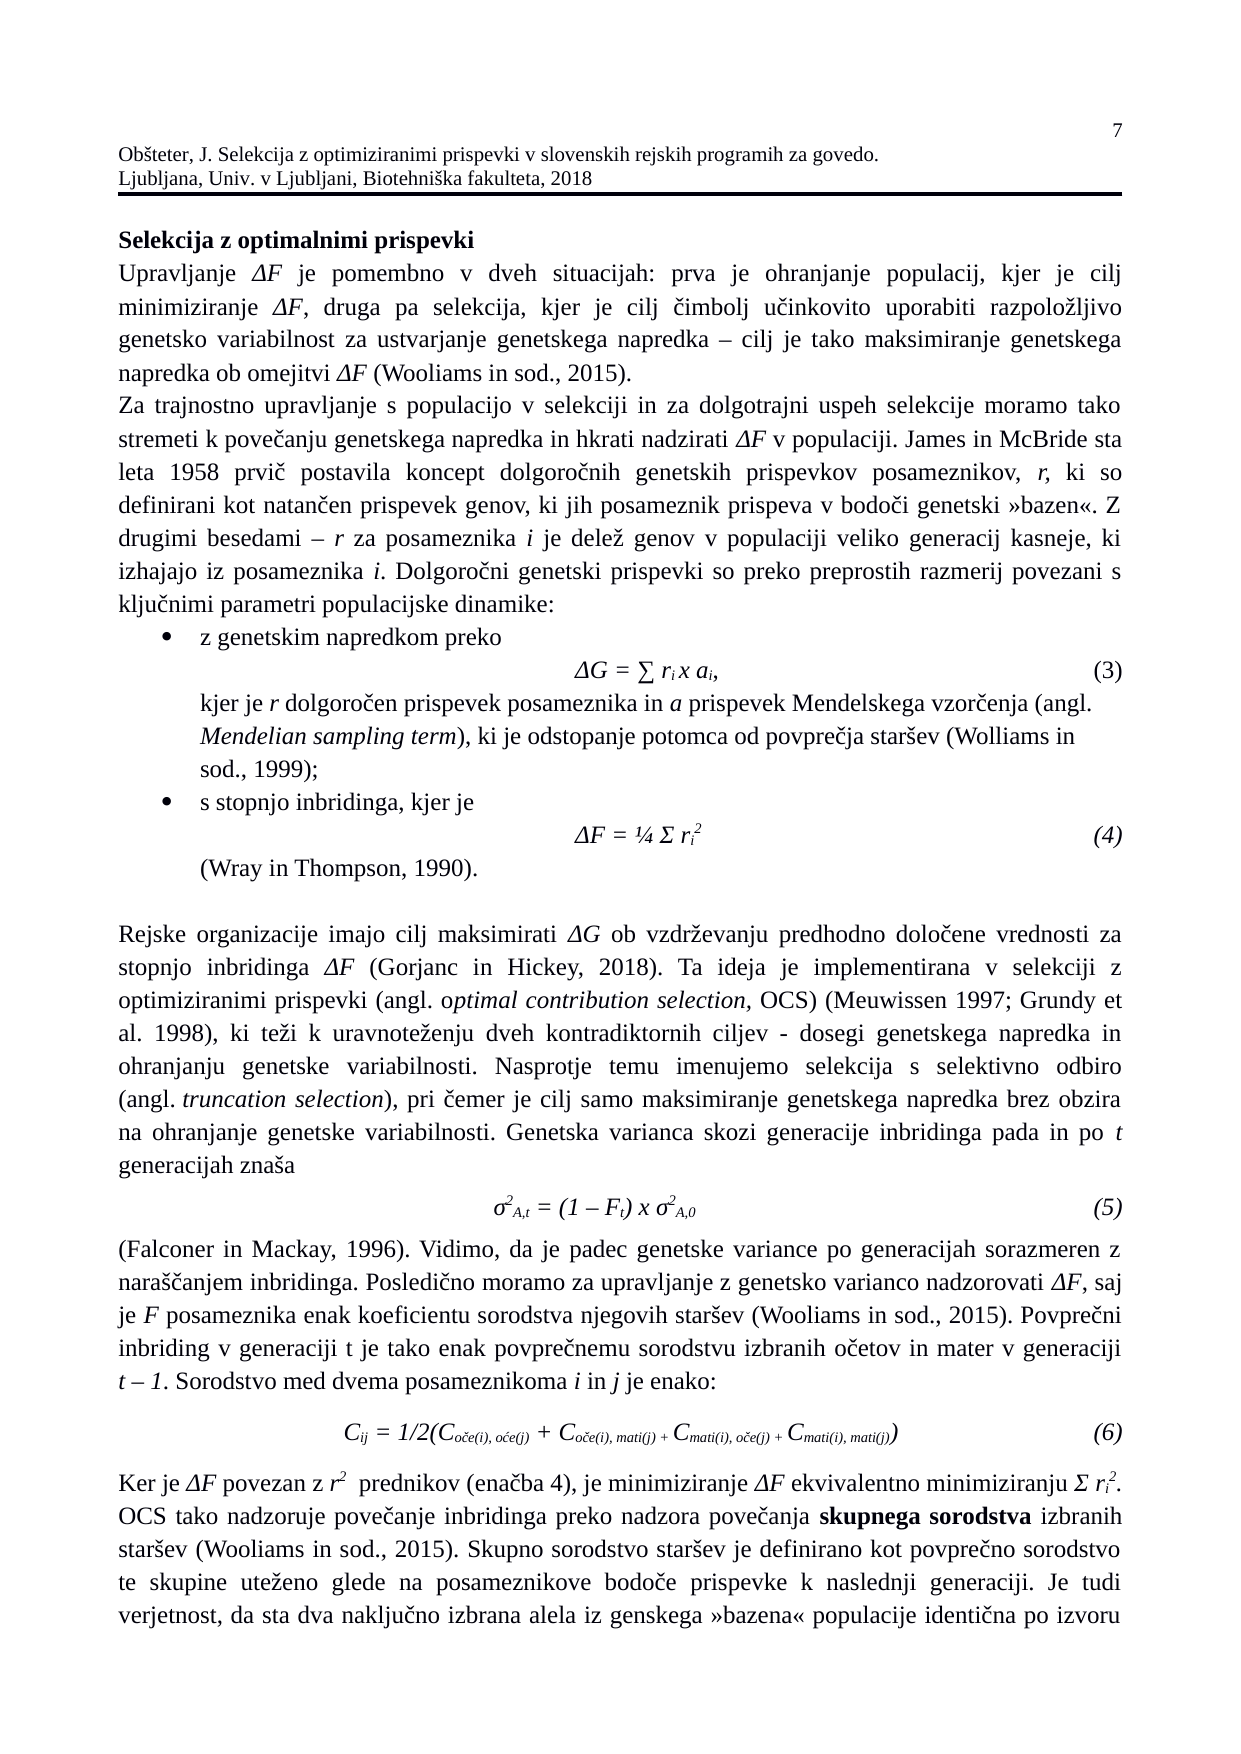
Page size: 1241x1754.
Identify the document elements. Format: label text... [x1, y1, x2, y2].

text (Falconer in Mackay, 1996). Vidimo, da je padec genetske variance po generacijah sorazmeren z naraščanjem inbridinga. Posledično moramo za upravljanje z genetsko varianco nadzorovati ΔF, saj je F posameznika enak koeficientu sorodstva njegovih staršev (Wooliams in sod., 2015). Povprečni inbriding v generaciji t je tako enak povprečnemu sorodstvu izbranih očetov in mater v generaciji t – 1. Sorodstvo med dvema posameznikoma i in j je enako: [118, 1234, 1122, 1395]
text Ker je ΔF povezan z r2 prednikov (enačba 4), je minimiziranje ΔF ekvivalentno minimiziranju Σ ri2. OCS tako nadzoruje povečanje inbridinga preko nadzora povečanja skupnega sorodstva izbranih staršev (Wooliams in sod., 2015). Skupno sorodstvo staršev je definirano kot povprečno sorodstvo te skupine uteženo glede na posameznikove bodoče prispevke k naslednji generaciji. Je tudi verjetnost, da sta dva naključno izbrana alela iz genskega »bazena« populacije identična po izvoru [118, 1468, 1122, 1629]
text kjer je r dolgoročen prispevek posameznika in a prispevek Mendelskega vzorčenja (angl. Mendelian sampling term), ki je odstopanje potomca od povprečja staršev (Wolliams in sod., 1999); [200, 688, 1122, 783]
text ΔF = ¼ Σ ri2 (4) [200, 820, 1122, 849]
text ΔG = ∑ ri x ai, (3) [200, 655, 1122, 683]
text Selekcija z optimalnimi prispevki [118, 226, 1122, 254]
text σ2A,t = (1 – Ft) x σ2A,0 (5) [118, 1192, 1122, 1221]
list s stopnjo inbridinga, kjer je [162, 787, 1122, 816]
text Rejske organizacije imajo cilj maksimirati ΔG ob vzdrževanju predhodno določene vrednosti za stopnjo inbridinga ΔF (Gorjanc in Hickey, 2018). Ta ideja je implementirana v selekciji z optimiziranimi prispevki (angl. optimal contribution selection, OCS) (Meuwissen 1997; Grundy et al. 1998), ki teži k uravnoteženju dveh kontradiktornih ciljev - dosegi genetskega napredka in ohranjanju genetske variabilnosti. Nasprotje temu imenujemo selekcija s selektivno odbiro (angl. truncation selection), pri čemer je cilj samo maksimiranje genetskega napredka brez obzira na ohranjanje genetske variabilnosti. Genetska varianca skozi generacije inbridinga pada in po t generacijah znaša [118, 919, 1122, 1179]
text Za trajnostno upravljanje s populacijo v selekciji in za dolgotrajni uspeh selekcije moramo tako stremeti k povečanju genetskega napredka in hkrati nadzirati ΔF v populaciji. James in McBride sta leta 1958 prvič postavila koncept dolgoročnih genetskih prispevkov posameznikov, r, ki so definirani kot natančen prispevek genov, ki jih posameznik prispeva v bodoči genetski »bazen«. Z drugimi besedami – r za posameznika i je delež genov v populaciji veliko generacij kasneje, ki izhajajo iz posameznika i. Dolgoročni genetski prispevki so preko preprostih razmerij povezani s ključnimi parametri populacijske dinamike: [118, 391, 1122, 617]
text (Wray in Thompson, 1990). [200, 853, 1122, 882]
text Upravljanje ΔF je pomembno v dveh situacijah: prva je ohranjanje populacij, kjer je cilj minimiziranje ΔF, druga pa selekcija, kjer je cilj čimbolj učinkovito uporabiti razpoložljivo genetsko variabilnost za ustvarjanje genetskega napredka – cilj je tako maksimiranje genetskega napredka ob omejitvi ΔF (Wooliams in sod., 2015). [118, 258, 1122, 386]
text Cij = 1/2(Coče(i), oće(j) + Coče(i), mati(j) + Cmati(i), oče(j) + Cmati(i), mati(j)) (6) [118, 1417, 1122, 1446]
list z genetskim napredkom preko [162, 622, 1122, 651]
